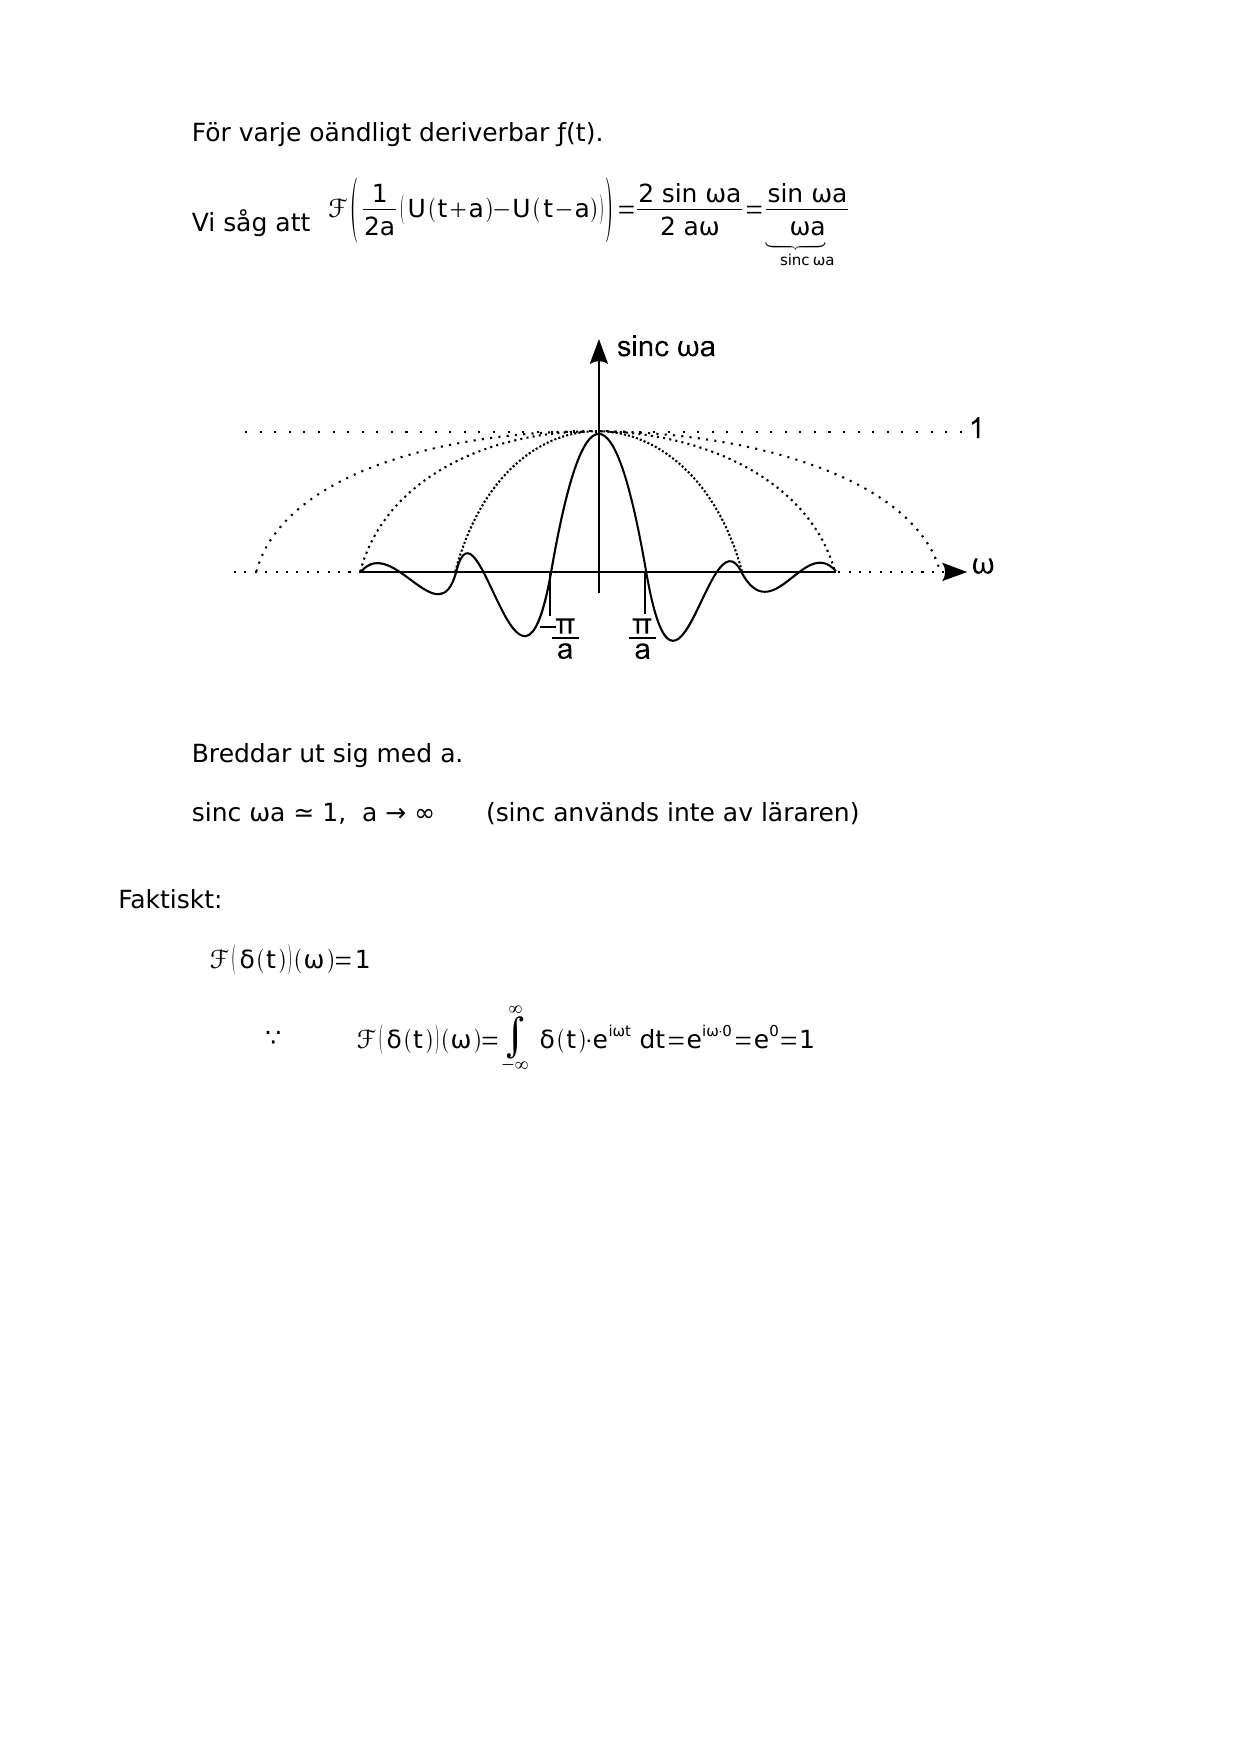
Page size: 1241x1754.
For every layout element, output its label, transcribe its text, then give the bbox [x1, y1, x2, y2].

text sinc ωa ≃ 1, a → ∞ (sinc används inte av läraren) [118, 798, 1122, 827]
text Vi såg att [118, 176, 1122, 268]
text ∵ [118, 1005, 1122, 1071]
text Faktiskt: [118, 885, 1122, 914]
text Breddar ut sig med a. [118, 739, 1122, 768]
text För varje oändligt deriverbar ƒ(t). [118, 118, 1122, 147]
